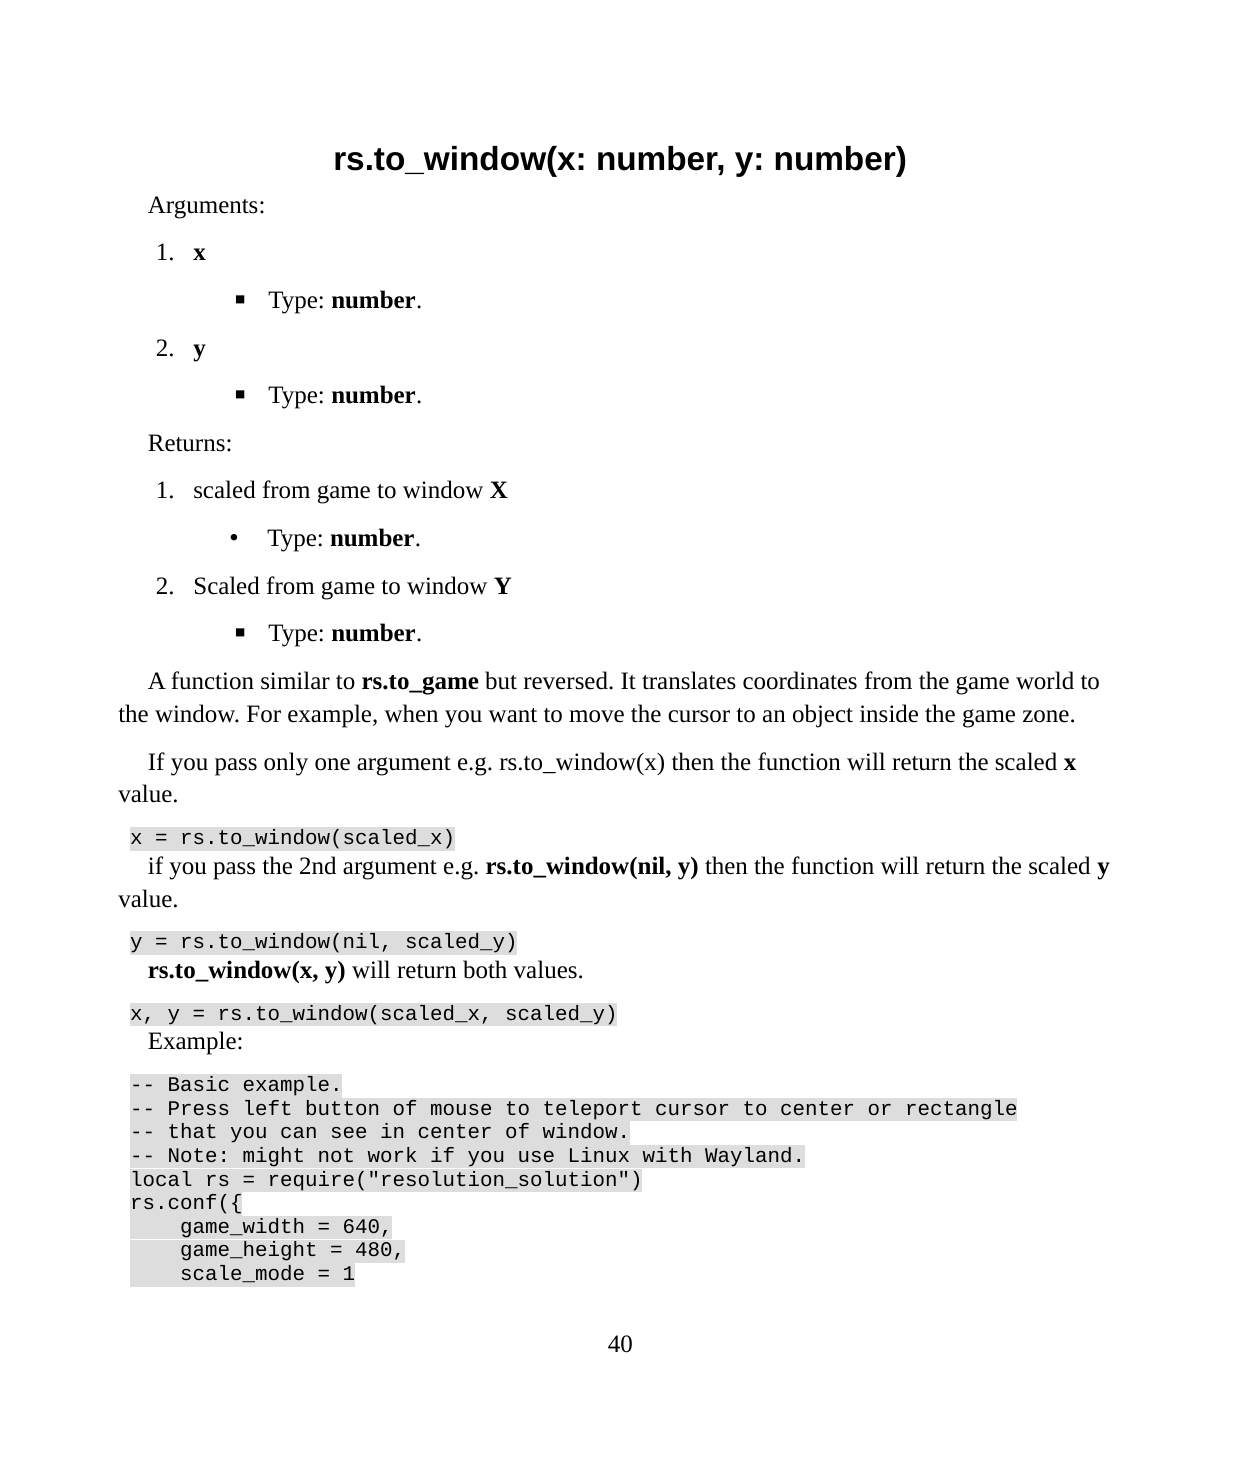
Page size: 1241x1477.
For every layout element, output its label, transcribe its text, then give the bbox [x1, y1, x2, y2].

list Scaled from game to window Y [156, 571, 1122, 599]
text x = rs.to_window(scaled_x) [455, 827, 1110, 851]
text Arguments: [118, 190, 1122, 219]
text local rs = require("resolution_solution") [130, 1168, 1110, 1192]
text game_height = 480, [130, 1239, 1110, 1263]
list Type: number. [229, 523, 1122, 552]
text -- that you can see in center of window. [630, 1121, 1110, 1145]
text -- Note: might not work if you use Linux with Wayland. [805, 1145, 1110, 1168]
text rs.to_window(x, y) will return both values. [118, 955, 1122, 984]
text -- Basic example. [342, 1074, 1110, 1098]
text A function similar to rs.to_game but reversed. It translates coordinates from the game world to the window. For example, when you want to move the cursor to an object inside the game zone. [118, 666, 1122, 728]
text Returns: [118, 428, 1122, 457]
text Example: [118, 1026, 1122, 1055]
text y = rs.to_window(nil, scaled_y) [517, 931, 1110, 955]
list Type: number. [231, 380, 1122, 409]
list x [156, 237, 1122, 266]
text if you pass the 2nd argument e.g. rs.to_window(nil, y) then the function will return the scaled y value. [118, 851, 1122, 913]
subtitle rs.to_window(x: number, y: number) [118, 139, 1122, 177]
list Type: number. [231, 618, 1122, 647]
list scaled from game to window X [156, 476, 1122, 504]
text rs.conf({ [242, 1192, 1110, 1216]
text game_width = 640, [392, 1216, 1110, 1239]
list Type: number. [231, 285, 1122, 314]
text x, y = rs.to_window(scaled_x, scaled_y) [617, 1003, 1110, 1026]
text If you pass only one argument e.g. rs.to_window(x) then the function will return the scaled x value. [118, 747, 1122, 808]
text -- Press left button of mouse to teleport cursor to center or rectangle [1017, 1098, 1110, 1121]
text scale_mode = 1 [355, 1263, 1110, 1287]
list y [156, 333, 1122, 361]
